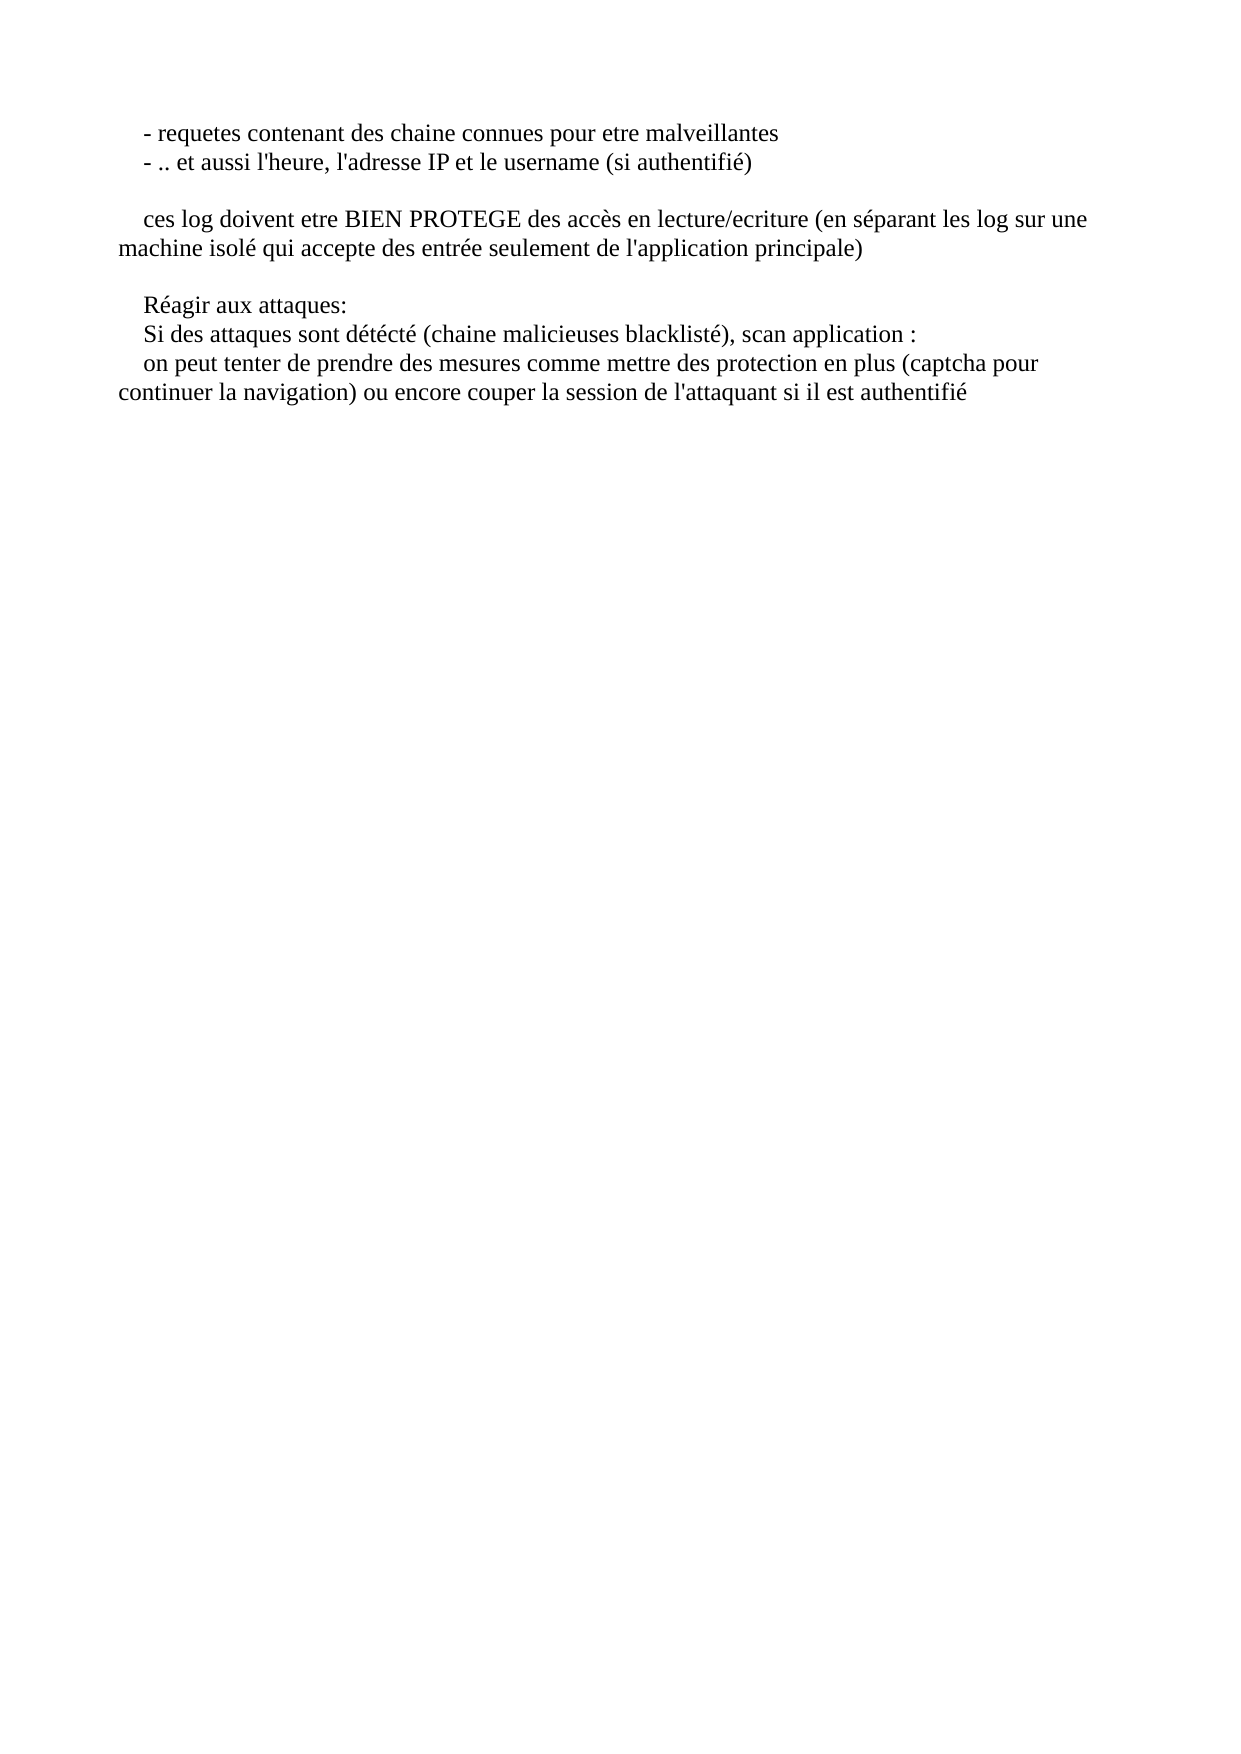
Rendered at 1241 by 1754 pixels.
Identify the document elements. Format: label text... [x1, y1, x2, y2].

text Si des attaques sont détécté (chaine malicieuses blacklisté), scan application : [118, 319, 1122, 348]
text ces log doivent etre BIEN PROTEGE des accès en lecture/ecriture (en séparant les log sur une machine isolé qui accepte des entrée seulement de l'application principale) [118, 204, 1122, 262]
text - .. et aussi l'heure, l'adresse IP et le username (si authentifié) [118, 147, 1122, 176]
text - requetes contenant des chaine connues pour etre malveillantes [118, 118, 1122, 147]
text on peut tenter de prendre des mesures comme mettre des protection en plus (captcha pour continuer la navigation) ou encore couper la session de l'attaquant si il est authentifié [118, 348, 1122, 406]
text Réagir aux attaques: [118, 291, 1122, 319]
